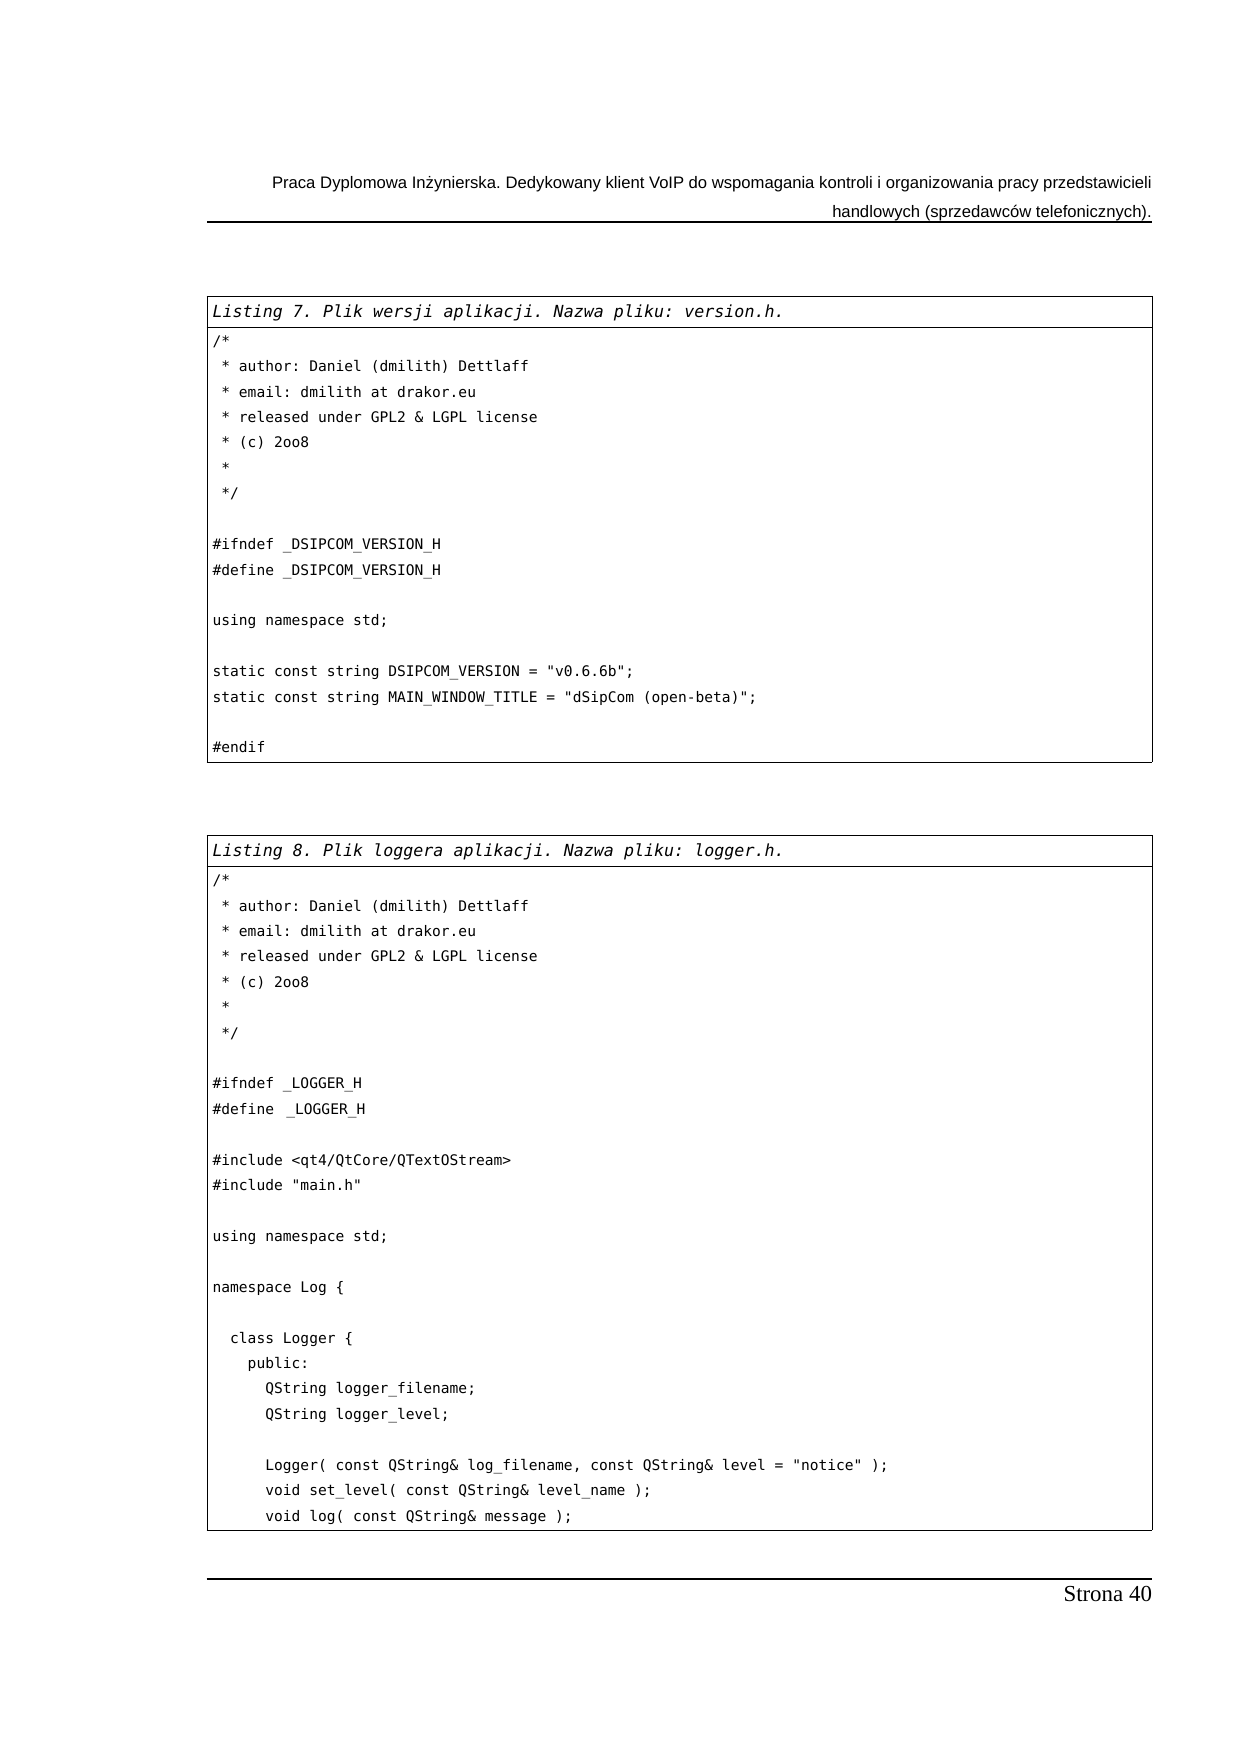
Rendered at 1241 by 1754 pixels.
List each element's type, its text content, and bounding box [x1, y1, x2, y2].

table_header Listing 8. Plik loggera aplikacji. Nazwa pliku: logger.h. [208, 836, 1152, 866]
table_cell /* * author: Daniel (dmilith) Dettlaff * email: dmilith at drakor.eu * released under GPL2 & LGPL license * (c) 2oo8 * */ #ifndef _DSIPCOM_VERSION_H #define _DSIPCOM_VERSION_H using namespace std; static const string DSIPCOM_VERSION = "v0.6.6b"; static const string MAIN_WINDOW_TITLE = "dSipCom (open-beta)"; #endif [208, 328, 1152, 762]
table_header Listing 7. Plik wersji aplikacji. Nazwa pliku: version.h. [208, 297, 1152, 327]
table_cell /* * author: Daniel (dmilith) Dettlaff * email: dmilith at drakor.eu * released under GPL2 & LGPL license * (c) 2oo8 * */ #ifndef _LOGGER_H #define _LOGGER_H #include <qt4/QtCore/QTextOStream> #include "main.h" using namespace std; namespace Log { class Logger { public: QString logger_filename; QString logger_level; Logger( const QString& log_filename, const QString& level = "notice" ); void set_level( const QString& level_name ); void log( const QString& message ); [208, 867, 1152, 1530]
